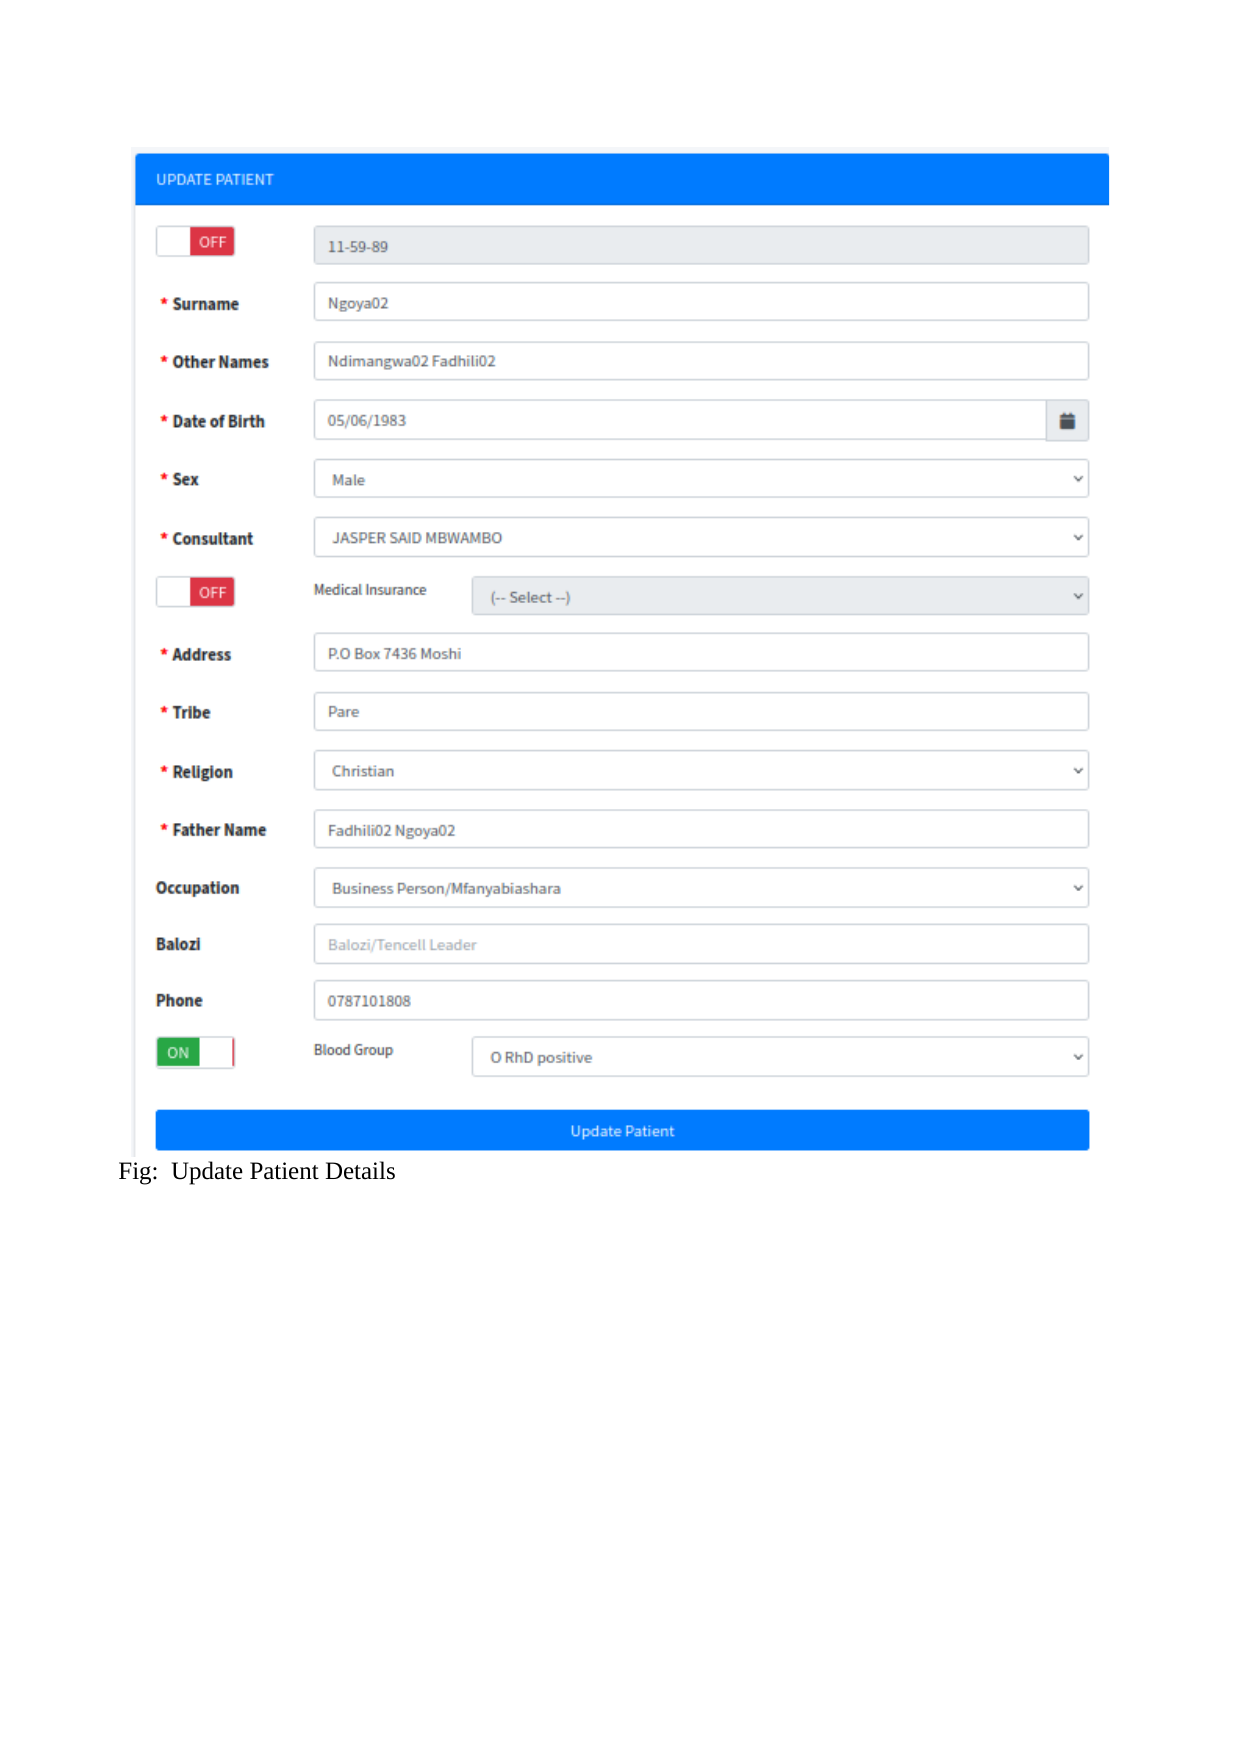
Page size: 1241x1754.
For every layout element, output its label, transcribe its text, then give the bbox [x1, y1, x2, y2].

picture [131, 147, 1110, 1157]
text Fig: Update Patient Details [118, 147, 1122, 1185]
